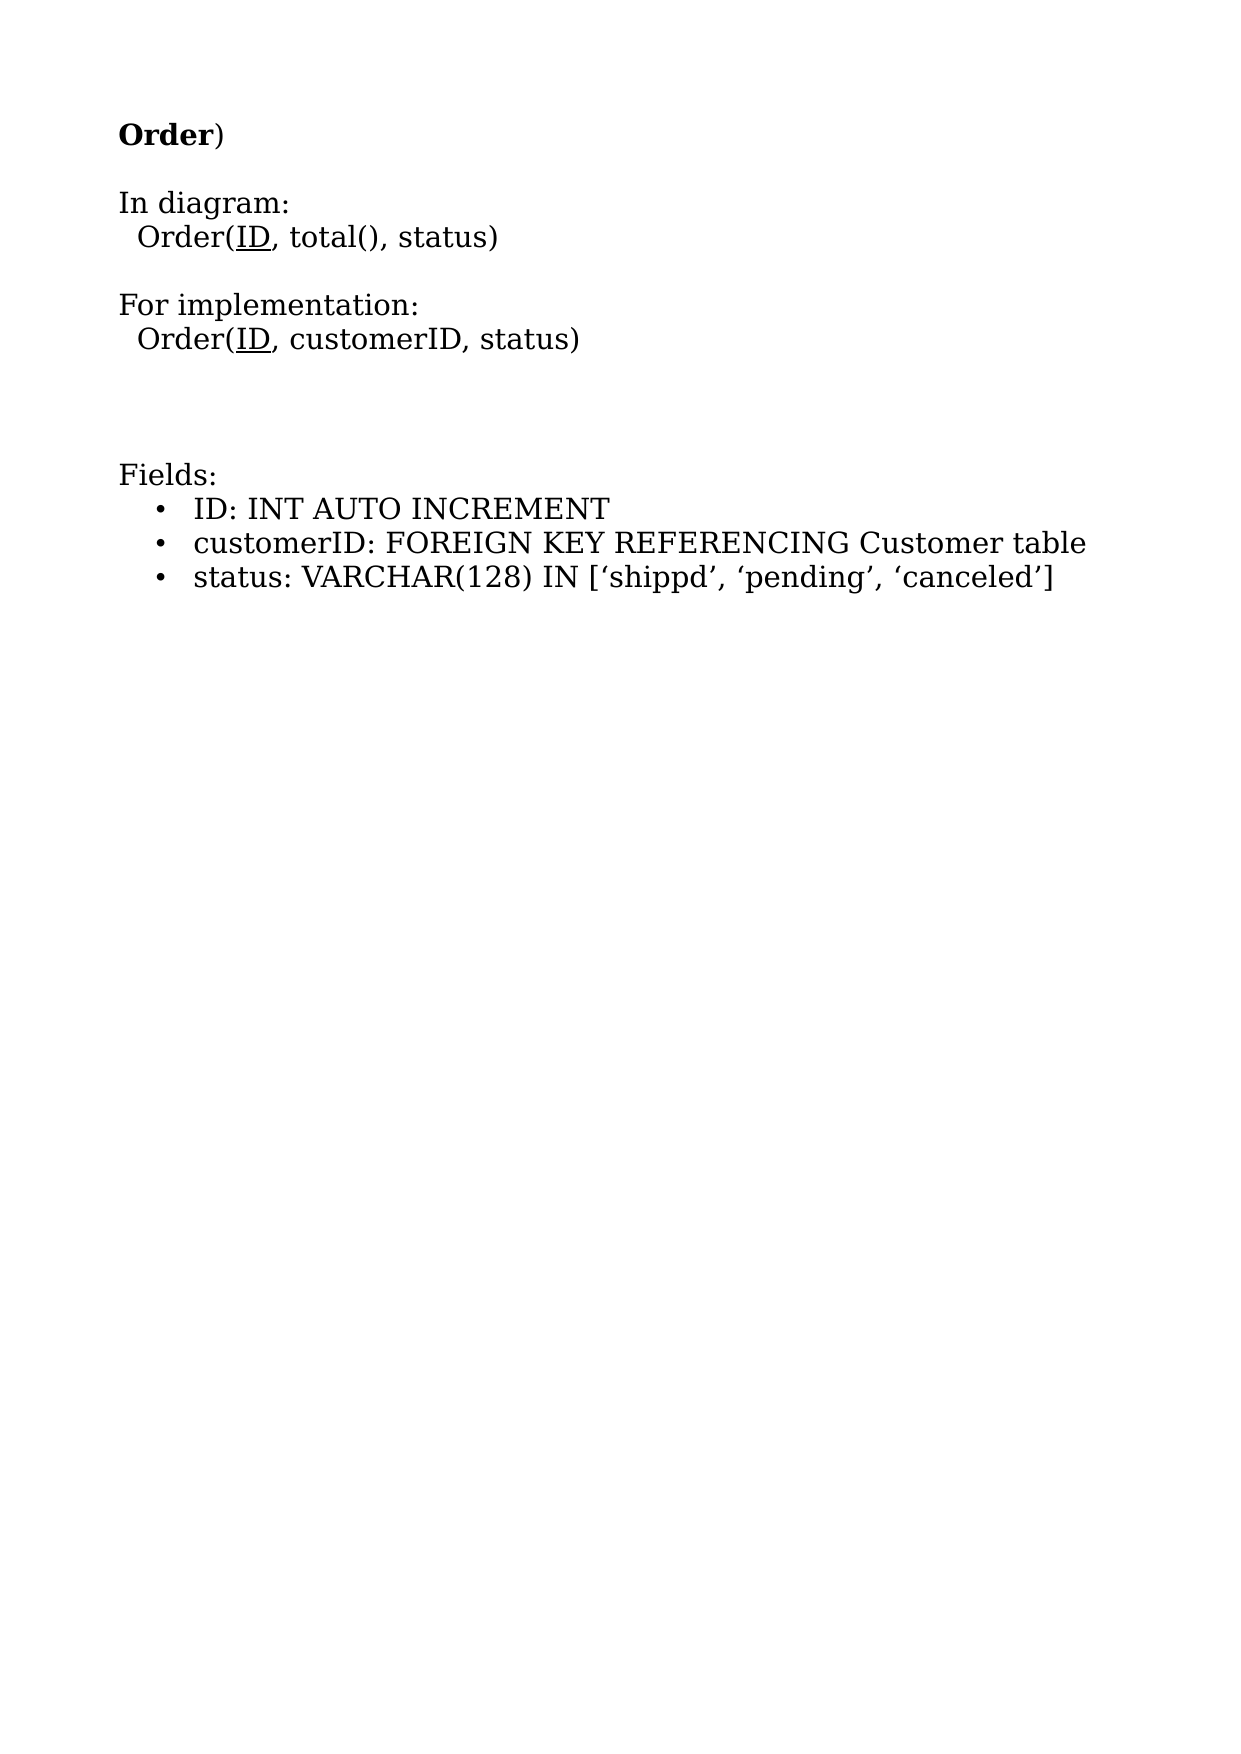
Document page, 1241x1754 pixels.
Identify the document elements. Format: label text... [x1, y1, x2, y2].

text In diagram: [118, 186, 1122, 220]
text Order) [118, 118, 1122, 152]
text Order(ID, total(), status) [118, 220, 1122, 254]
list ID: INT AUTO INCREMENT [156, 492, 1122, 526]
text For implementation: [118, 254, 1122, 322]
text Fields: [118, 458, 1122, 492]
list status: VARCHAR(128) IN [‘shippd’, ‘pending’, ‘canceled’] [156, 560, 1122, 594]
list customerID: FOREIGN KEY REFERENCING Customer table [156, 526, 1122, 560]
text Order(ID, customerID, status) [118, 322, 1122, 356]
